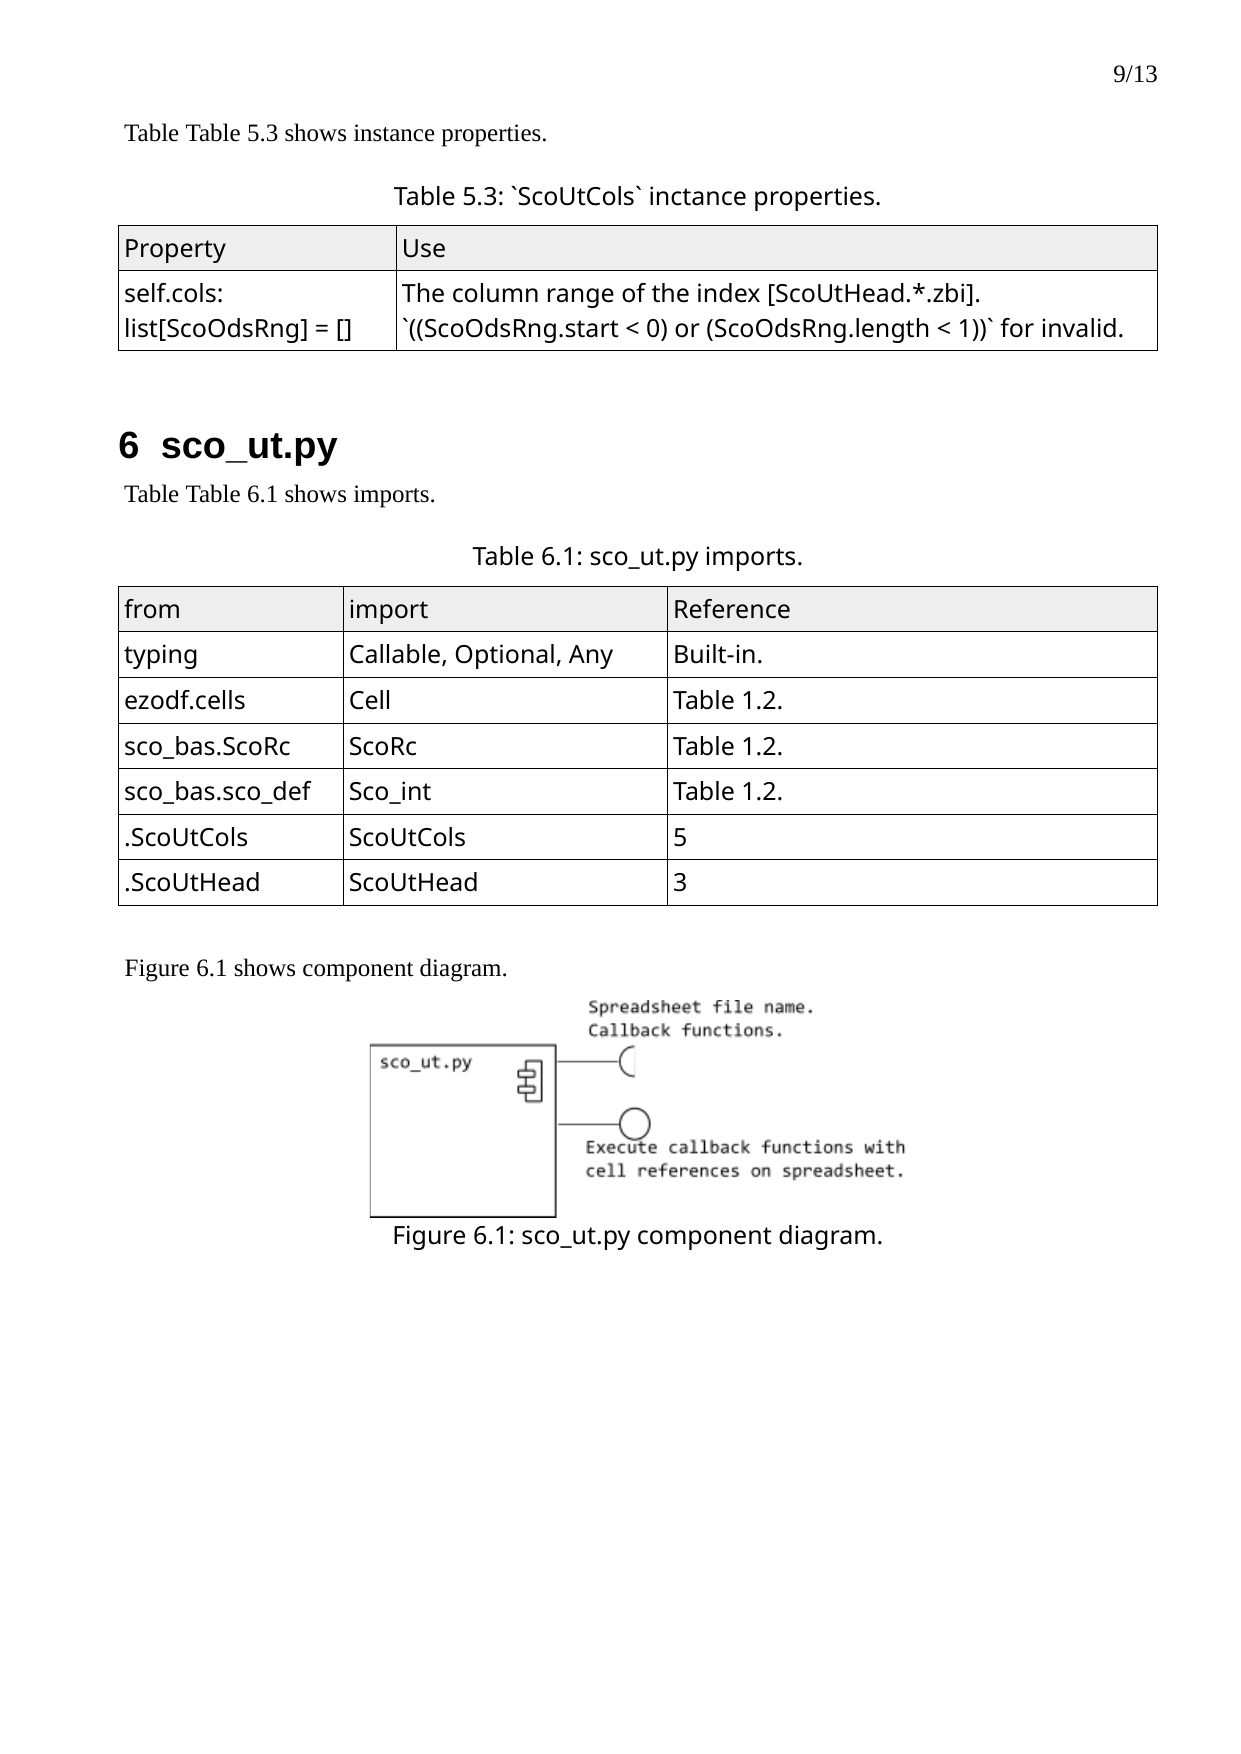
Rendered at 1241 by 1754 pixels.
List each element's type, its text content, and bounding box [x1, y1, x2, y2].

table_cell Callable, Optional, Any [344, 632, 667, 677]
text Table 5.3 shows instance properties. [118, 118, 1157, 147]
text Table 6.1: sco_ut.py imports. [118, 539, 1157, 573]
table_cell ScoUtHead [344, 860, 667, 905]
text Figure 6.1 shows component diagram. [118, 953, 1157, 981]
table_cell sco_bas.sco_def [119, 769, 343, 814]
picture [369, 1000, 906, 1218]
table_header Property [119, 226, 396, 270]
table_cell .ScoUtCols [119, 815, 343, 859]
table_cell typing [119, 632, 343, 677]
table_header from [119, 587, 343, 631]
table_cell ezodf.cells [119, 678, 343, 722]
table_cell Table 1.2. [668, 769, 1157, 814]
table_cell The column range of the index [ScoUtHead.*.zbi]. `((ScoOdsRng.start < 0) or (ScoOdsRng.length < 1))` for invalid. [397, 271, 1157, 350]
table_cell ScoUtCols [344, 815, 667, 859]
text Table 5.3: `ScoUtCols` inctance properties. [118, 178, 1157, 212]
table_cell Cell [344, 678, 667, 722]
subtitle sco_ut.py [118, 423, 1157, 466]
table_cell Built-in. [668, 632, 1157, 677]
table_cell .ScoUtHead [119, 860, 343, 905]
table_cell sco_bas.ScoRc [119, 724, 343, 768]
table_header Reference [668, 587, 1157, 631]
table_cell 5 [668, 815, 1157, 859]
table_cell Table 1.2. [668, 724, 1157, 768]
table_cell 3 [668, 860, 1157, 905]
table_header Use [397, 226, 1157, 270]
table_header import [344, 587, 667, 631]
text Table 6.1 shows imports. [118, 479, 1157, 508]
table_cell self.cols: list[ScoOdsRng] = [] [119, 271, 396, 350]
table_cell ScoRc [344, 724, 667, 768]
text Figure 6.1: sco_ut.py component diagram. [118, 1013, 1157, 1251]
table_cell Sco_int [344, 769, 667, 814]
table_cell Table 1.2. [668, 678, 1157, 722]
